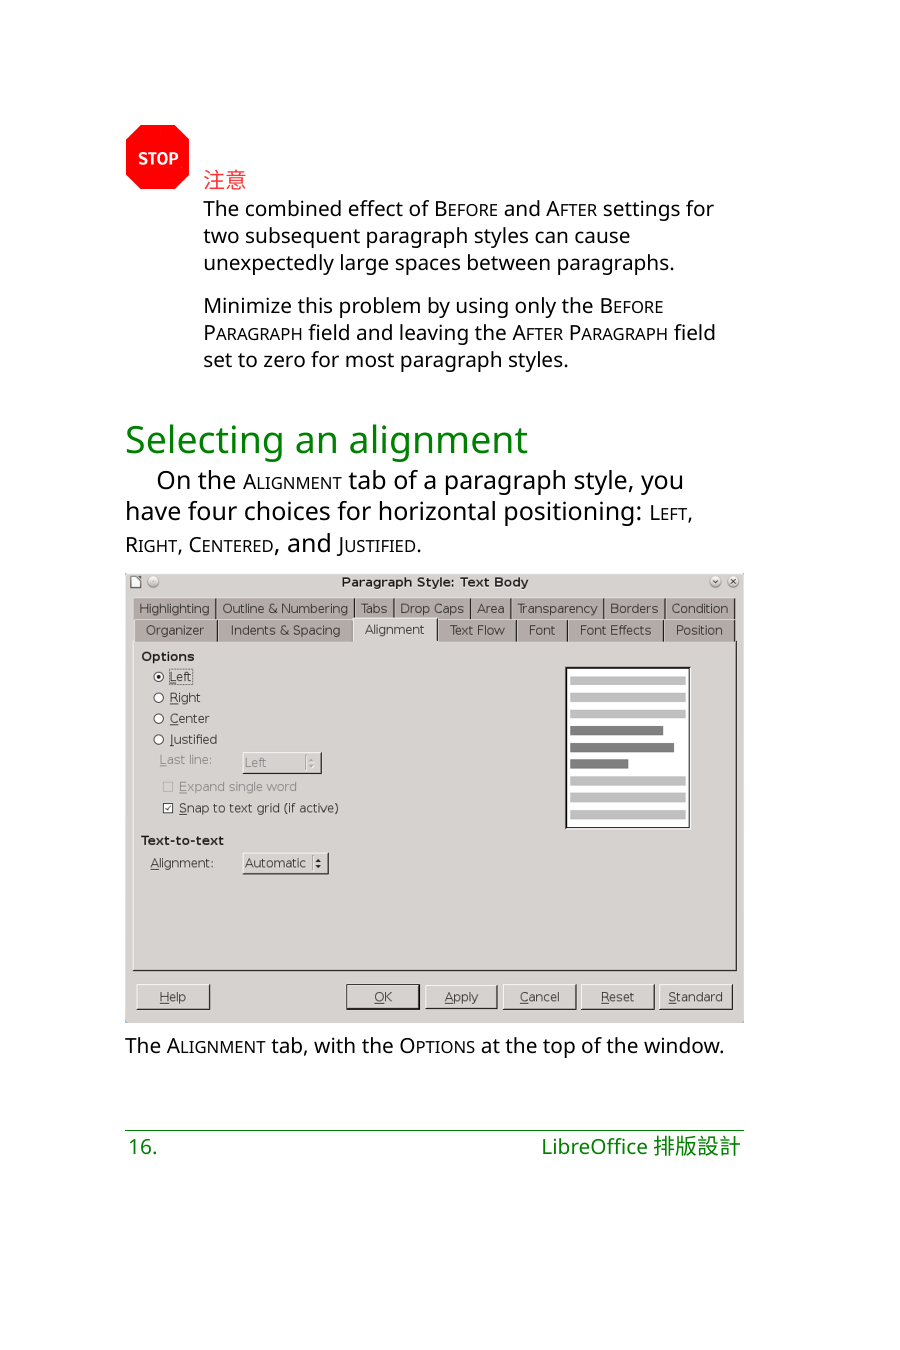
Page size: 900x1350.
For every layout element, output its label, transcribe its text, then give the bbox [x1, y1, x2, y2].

text The combined effect of Before and After settings for two subsequent paragraph styles can cause unexpectedly large spaces between paragraphs. [203, 195, 744, 276]
list 注意 [125, 125, 744, 195]
picture [126, 125, 189, 189]
table_cell The Alignment tab, with the Options at the top of the window. [125, 1024, 744, 1059]
text Minimize this problem by using only the Before Paragraph field and leaving the After Paragraph field set to zero for most paragraph styles. [203, 292, 744, 373]
picture [125, 573, 744, 1023]
text On the Alignment tab of a paragraph style, you have four choices for horizontal positioning: Left, Right, Centered, and Justified. [125, 464, 744, 558]
subtitle Selecting an alignment [125, 413, 744, 464]
